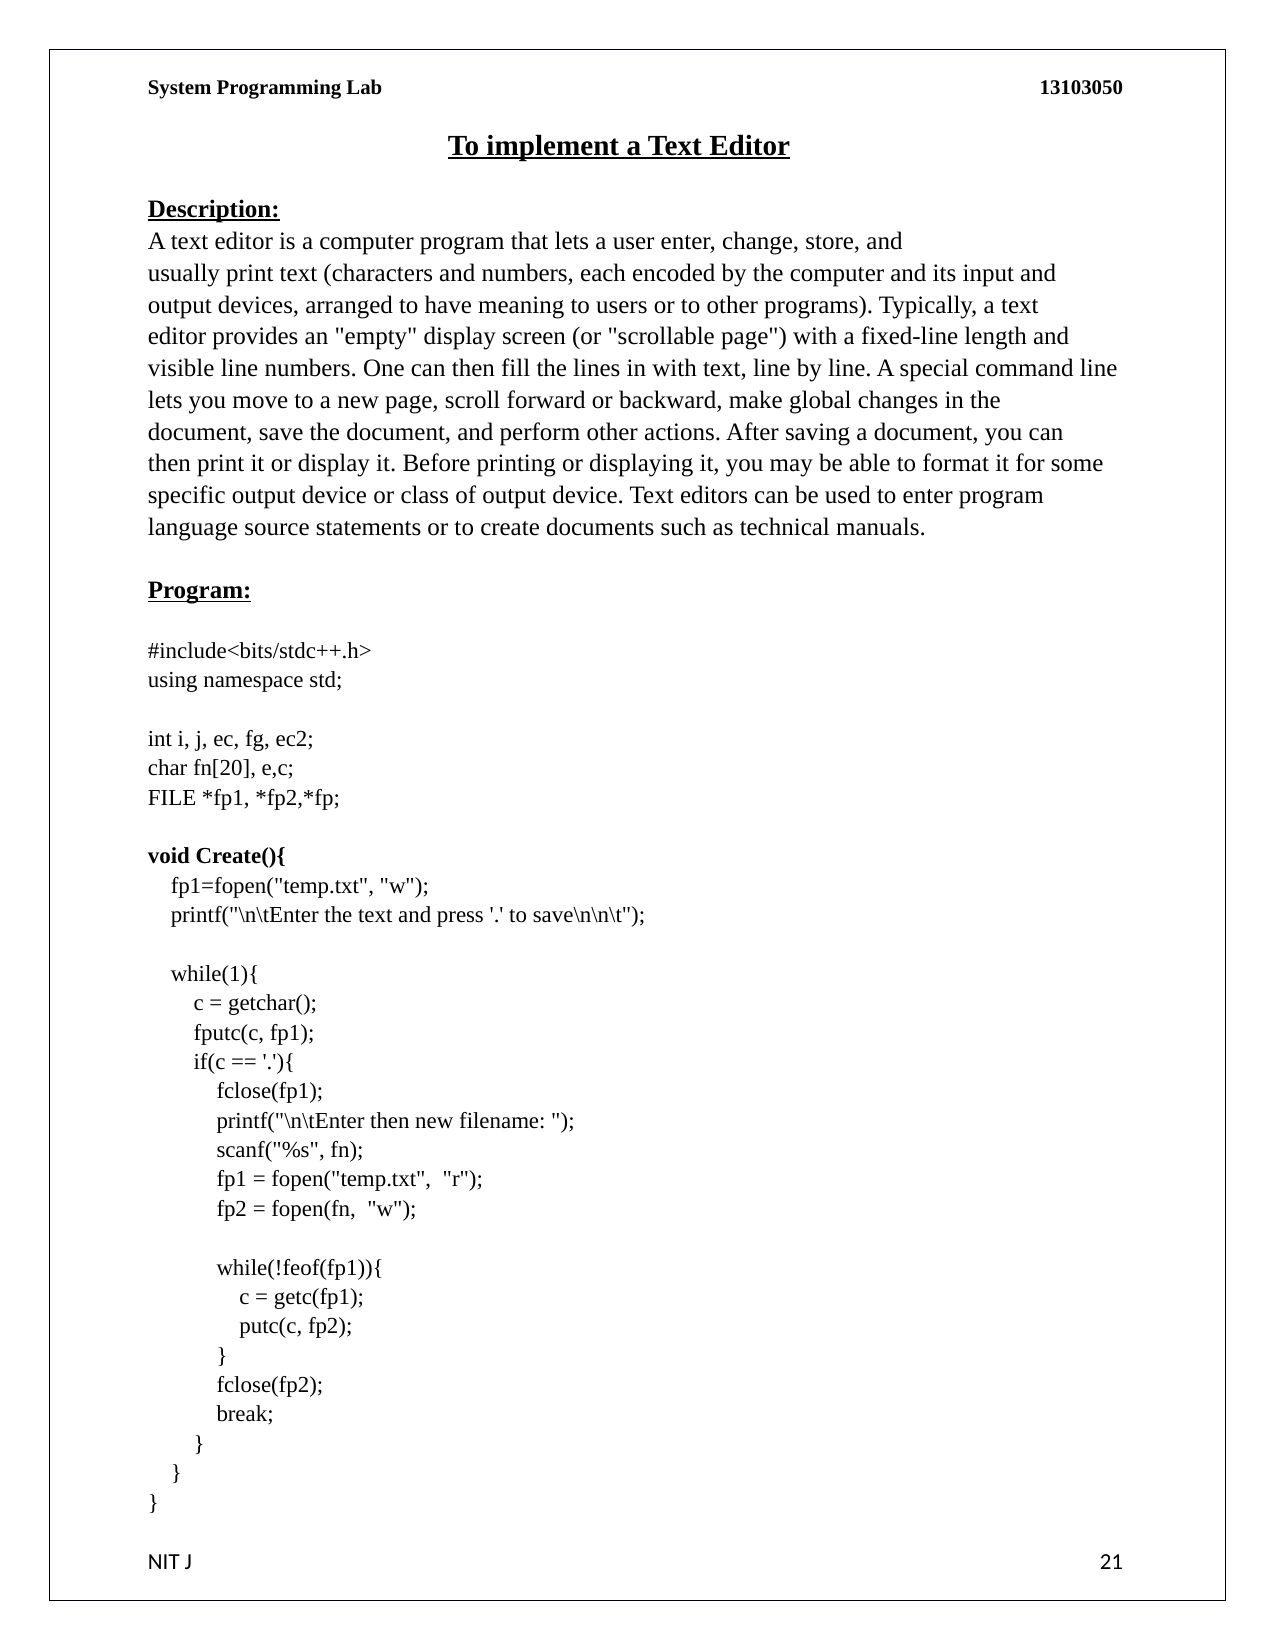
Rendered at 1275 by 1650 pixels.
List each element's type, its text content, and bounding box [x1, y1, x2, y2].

text while(!feof(fp1)){ [148, 1254, 1169, 1280]
text void Create(){ [148, 842, 1169, 869]
text fp1 = fopen("temp.txt", "r"); [148, 1166, 1169, 1192]
text fp2 = fopen(fn, "w"); [148, 1195, 1169, 1221]
text then print it or display it. Before printing or displaying it, you may be able to format it for some [148, 448, 1169, 477]
text fclose(fp1); [148, 1077, 1169, 1104]
text To implement a Text Editor [148, 128, 1169, 162]
text printf("\n\tEnter then new filename: "); [148, 1107, 1169, 1133]
text using namespace std; [148, 666, 1169, 692]
text language source statements or to create documents such as technical manuals. [148, 512, 1169, 541]
text FILE *fp1, *fp2,*fp; [148, 784, 1169, 810]
text c = getchar(); [148, 989, 1169, 1016]
text break; [148, 1401, 1169, 1427]
text } [148, 1430, 1169, 1456]
text visible line numbers. One can then fill the lines in with text, line by line. A special command line [148, 353, 1169, 382]
text Description: [148, 194, 1169, 223]
text fputc(c, fp1); [148, 1019, 1169, 1045]
text } [148, 1459, 1169, 1486]
text int i, j, ec, fg, ec2; [148, 725, 1169, 751]
text scanf("%s", fn); [148, 1136, 1169, 1162]
text A text editor is a computer program that lets a user enter, change, store, and [148, 226, 1169, 255]
text usually print text (characters and numbers, each encoded by the computer and its input and [148, 258, 1169, 287]
text document, save the document, and perform other actions. After saving a document, you can [148, 417, 1169, 446]
text putc(c, fp2); [148, 1312, 1169, 1339]
text editor provides an "empty" display screen (or "scrollable page") with a fixed-line length and [148, 321, 1169, 350]
text output devices, arranged to have meaning to users or to other programs). Typically, a text [148, 290, 1169, 318]
text } [148, 1489, 1169, 1515]
text lets you move to a new page, scroll forward or backward, make global changes in the [148, 385, 1169, 414]
text specific output device or class of output device. Text editors can be used to enter program [148, 480, 1169, 509]
text c = getc(fp1); [148, 1283, 1169, 1309]
text char fn[20], e,c; [148, 754, 1169, 781]
text if(c == '.'){ [148, 1048, 1169, 1074]
text fp1=fopen("temp.txt", "w"); [148, 872, 1169, 898]
text } [148, 1342, 1169, 1368]
text Program: [148, 576, 1169, 604]
text printf("\n\tEnter the text and press '.' to save\n\n\t"); [148, 901, 1169, 927]
text fclose(fp2); [148, 1371, 1169, 1397]
text #include<bits/stdc++.h> [148, 637, 1169, 663]
text while(1){ [148, 960, 1169, 986]
